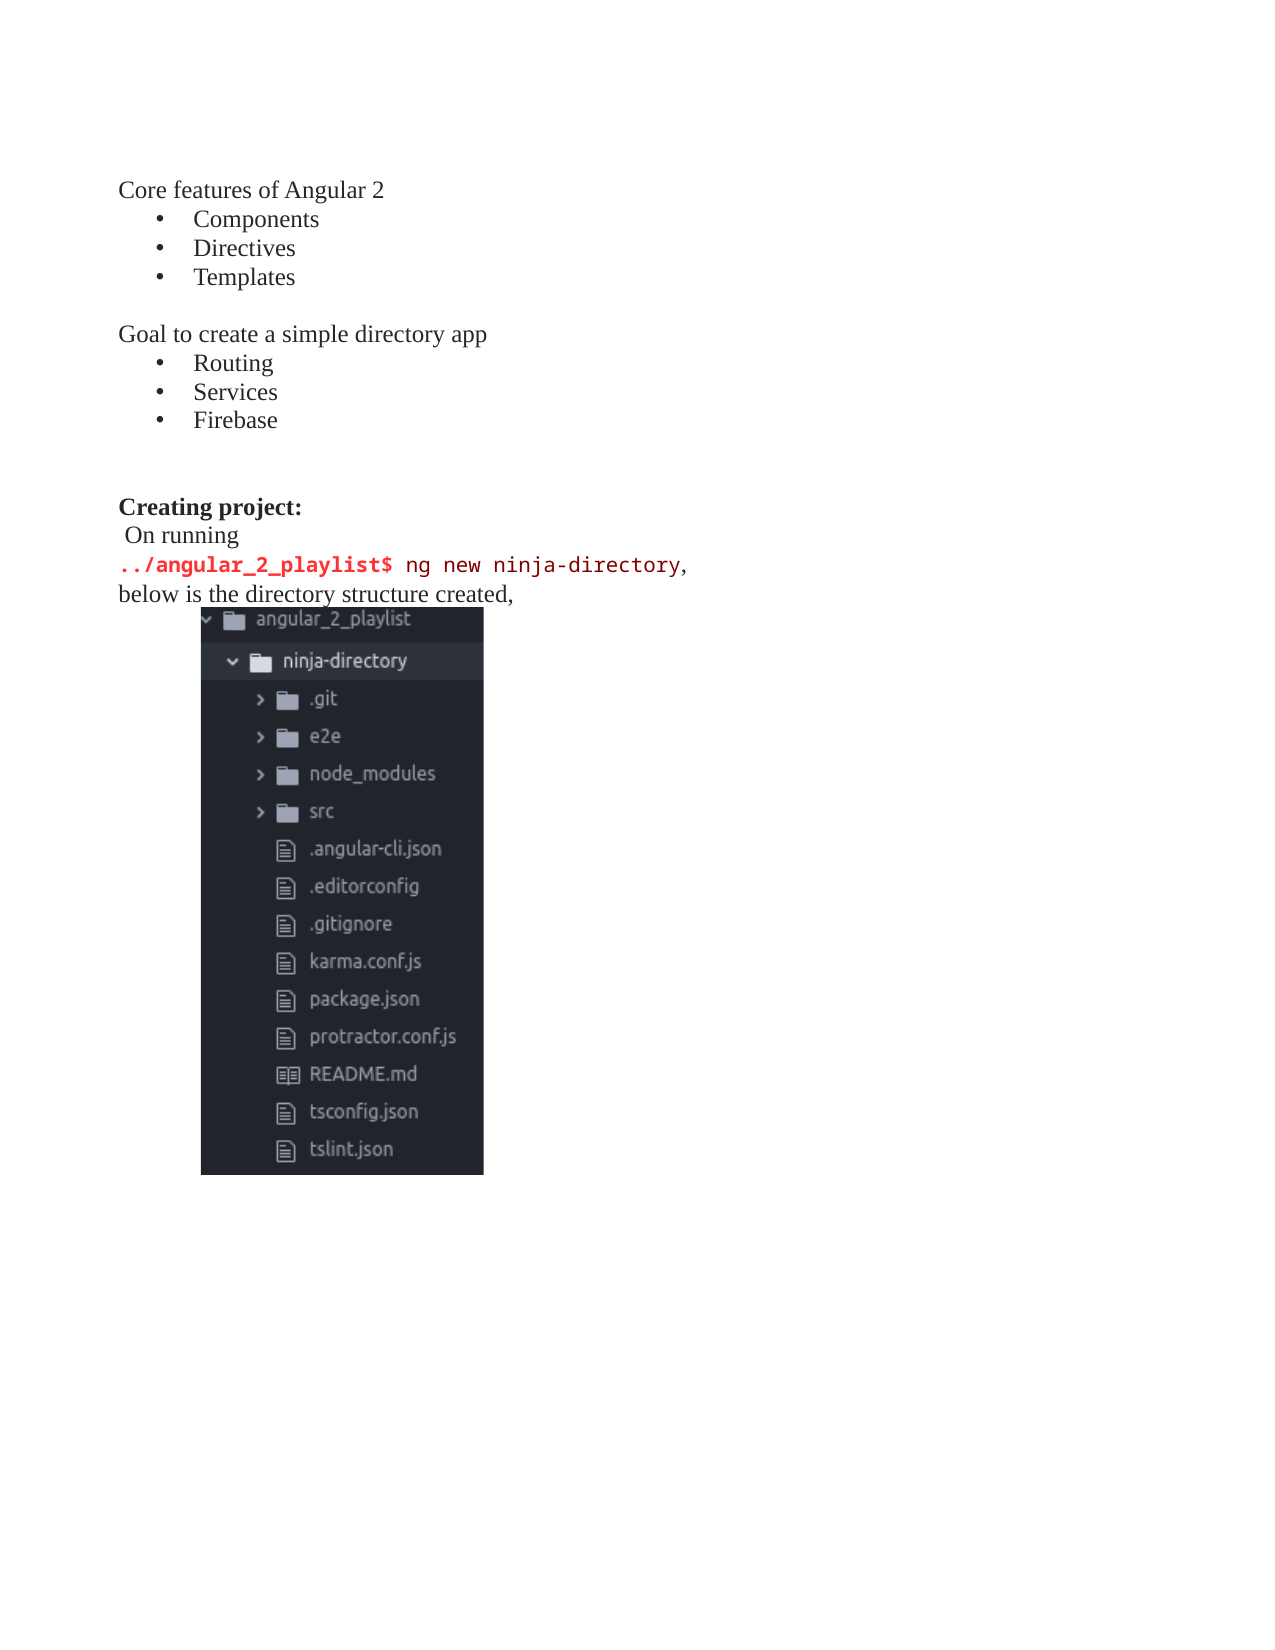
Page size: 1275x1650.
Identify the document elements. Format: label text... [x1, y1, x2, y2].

text On running [118, 521, 1157, 549]
list Routing [156, 348, 1157, 377]
list Firebase [156, 406, 1157, 434]
list Components [156, 204, 1157, 233]
text Core features of Angular 2 [118, 176, 1157, 204]
list Templates [156, 262, 1157, 291]
text Creating project: [118, 492, 1157, 521]
text ../angular_2_playlist$ ng new ninja-directory, [118, 549, 1157, 579]
list Services [156, 377, 1157, 406]
list Directives [156, 233, 1157, 262]
text below is the directory structure created, [118, 579, 1157, 608]
text Goal to create a simple directory app [118, 319, 1157, 348]
picture [200, 607, 484, 1175]
